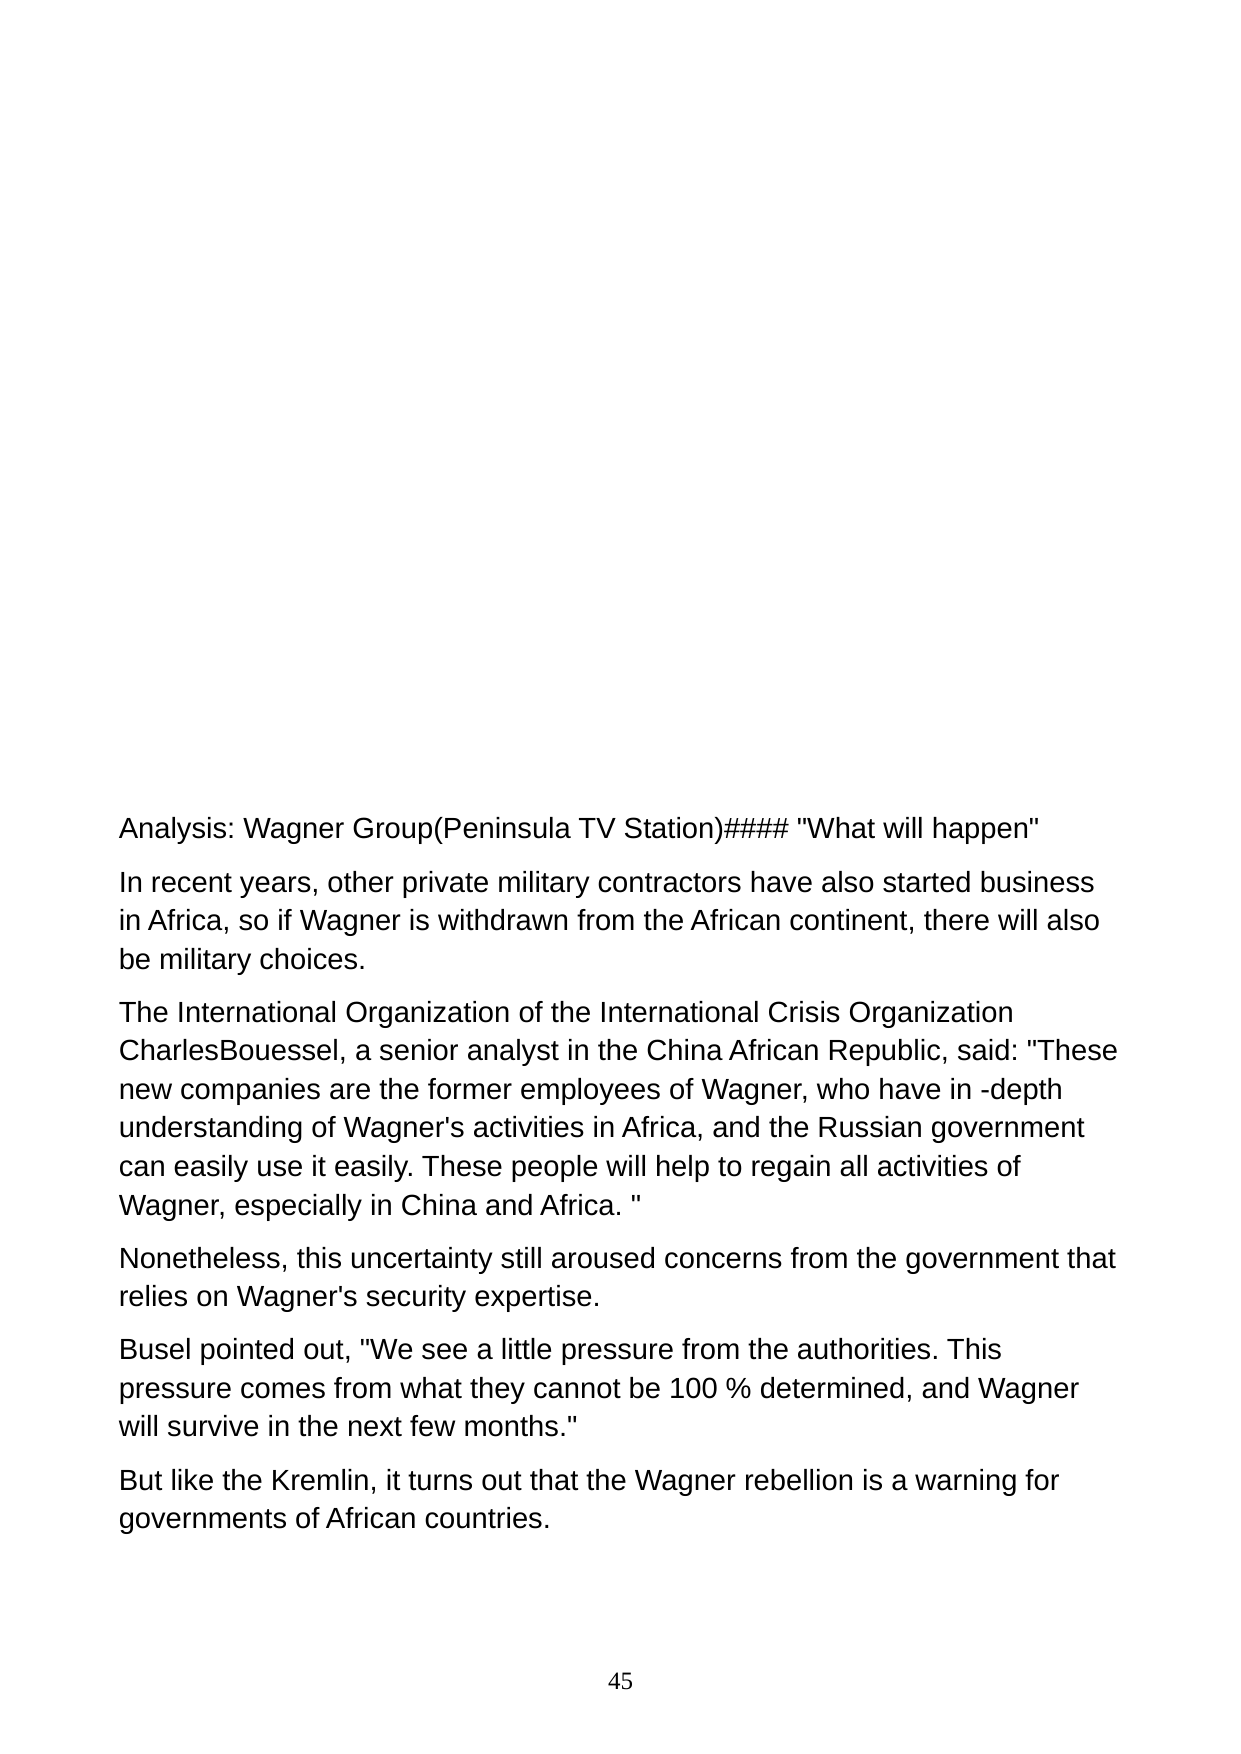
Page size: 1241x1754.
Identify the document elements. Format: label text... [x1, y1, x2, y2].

text In recent years, other private military contractors have also started business in Africa, so if Wagner is withdrawn from the African continent, there will also be military choices. [118, 864, 1122, 975]
text But like the Kremlin, it turns out that the Wagner rebellion is a warning for governments of African countries. [118, 1462, 1122, 1534]
text Analysis: Wagner Group(Peninsula TV Station)#### "What will happen" [118, 118, 1122, 845]
text Busel pointed out, "We see a little pressure from the authorities. This pressure comes from what they cannot be 100 % determined, and Wagner will survive in the next few months." [118, 1332, 1122, 1443]
text The International Organization of the International Crisis Organization CharlesBouessel, a senior analyst in the China African Republic, said: "These new companies are the former employees of Wagner, who have in -depth understanding of Wagner's activities in Africa, and the Russian government can easily use it easily. These people will help to regain all activities of Wagner, especially in China and Africa. " [118, 995, 1122, 1221]
text Nonetheless, this uncertainty still aroused concerns from the government that relies on Wagner's security expertise. [118, 1241, 1122, 1313]
